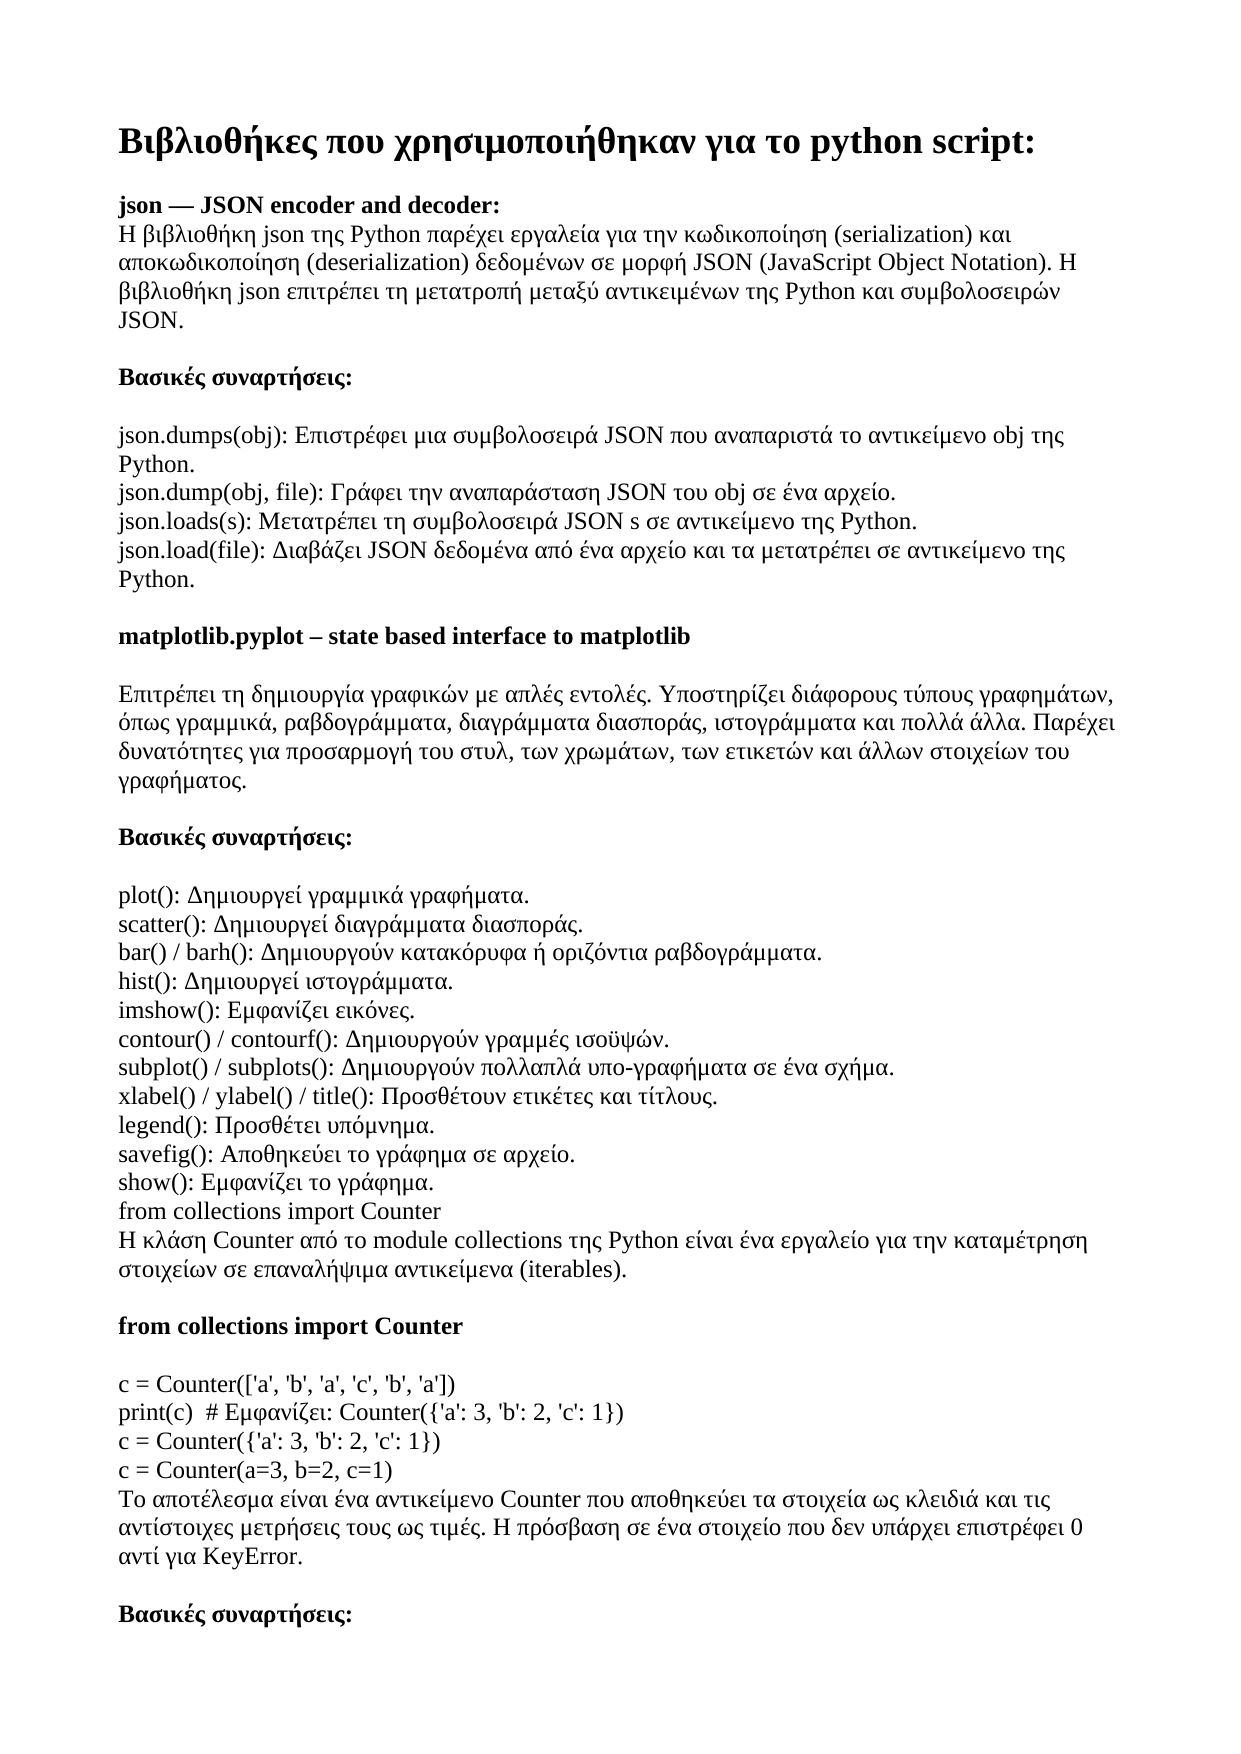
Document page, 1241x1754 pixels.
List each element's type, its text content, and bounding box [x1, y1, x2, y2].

text legend(): Προσθέτει υπόμνημα. [118, 1110, 1122, 1139]
text bar() / barh(): Δημιουργούν κατακόρυφα ή οριζόντια ραβδογράμματα. [118, 937, 1122, 966]
text from collections import Counter [118, 1311, 1122, 1340]
text Βιβλιοθήκες που χρησιμοποιήθηκαν για το python script: [118, 118, 1122, 161]
text json.dumps(obj): Επιστρέφει μια συμβολοσειρά JSON που αναπαριστά το αντικείμενο obj της Python. [118, 420, 1122, 477]
text c = Counter(['a', 'b', 'a', 'c', 'b', 'a']) [118, 1369, 1122, 1397]
text json.loads(s): Μετατρέπει τη συμβολοσειρά JSON s σε αντικείμενο της Python. [118, 506, 1122, 535]
text show(): Εμφανίζει το γράφημα. [118, 1167, 1122, 1196]
text Βασικές συναρτήσεις: [118, 822, 1122, 851]
text print(c) # Εμφανίζει: Counter({'a': 3, 'b': 2, 'c': 1}) [118, 1397, 1122, 1426]
text c = Counter(a=3, b=2, c=1) [118, 1455, 1122, 1484]
text matplotlib.pyplot – state based interface to matplotlib [118, 621, 1122, 650]
text scatter(): Δημιουργεί διαγράμματα διασποράς. [118, 909, 1122, 937]
text Η κλάση Counter από το module collections της Python είναι ένα εργαλείο για την καταμέτρηση στοιχείων σε επαναλήψιμα αντικείμενα (iterables). [118, 1225, 1122, 1282]
text Βασικές συναρτήσεις: [118, 1599, 1122, 1627]
text subplot() / subplots(): Δημιουργούν πολλαπλά υπο-γραφήματα σε ένα σχήμα. [118, 1052, 1122, 1081]
text json — JSON encoder and decoder: [118, 190, 1122, 219]
text imshow(): Εμφανίζει εικόνες. [118, 995, 1122, 1024]
text json.load(file): Διαβάζει JSON δεδομένα από ένα αρχείο και τα μετατρέπει σε αντικείμενο της Python. [118, 535, 1122, 592]
text c = Counter({'a': 3, 'b': 2, 'c': 1}) [118, 1426, 1122, 1455]
text from collections import Counter [118, 1196, 1122, 1225]
text xlabel() / ylabel() / title(): Προσθέτουν ετικέτες και τίτλους. [118, 1081, 1122, 1110]
text Το αποτέλεσμα είναι ένα αντικείμενο Counter που αποθηκεύει τα στοιχεία ως κλειδιά και τις αντίστοιχες μετρήσεις τους ως τιμές. Η πρόσβαση σε ένα στοιχείο που δεν υπάρχει επιστρέφει 0 αντί για KeyError. [118, 1484, 1122, 1570]
text Η βιβλιοθήκη json της Python παρέχει εργαλεία για την κωδικοποίηση (serialization) και αποκωδικοποίηση (deserialization) δεδομένων σε μορφή JSON (JavaScript Object Notation). Η βιβλιοθήκη json επιτρέπει τη μετατροπή μεταξύ αντικειμένων της Python και συμβολοσειρών JSON. [118, 219, 1122, 334]
text Βασικές συναρτήσεις: [118, 362, 1122, 391]
text plot(): Δημιουργεί γραμμικά γραφήματα. [118, 880, 1122, 909]
text json.dump(obj, file): Γράφει την αναπαράσταση JSON του obj σε ένα αρχείο. [118, 477, 1122, 506]
text contour() / contourf(): Δημιουργούν γραμμές ισοϋψών. [118, 1024, 1122, 1052]
text savefig(): Αποθηκεύει το γράφημα σε αρχείο. [118, 1139, 1122, 1167]
text Επιτρέπει τη δημιουργία γραφικών με απλές εντολές. Υποστηρίζει διάφορους τύπους γραφημάτων, όπως γραμμικά, ραβδογράμματα, διαγράμματα διασποράς, ιστογράμματα και πολλά άλλα. Παρέχει δυνατότητες για προσαρμογή του στυλ, των χρωμάτων, των ετικετών και άλλων στοιχείων του γραφήματος. [118, 679, 1122, 794]
text hist(): Δημιουργεί ιστογράμματα. [118, 966, 1122, 995]
